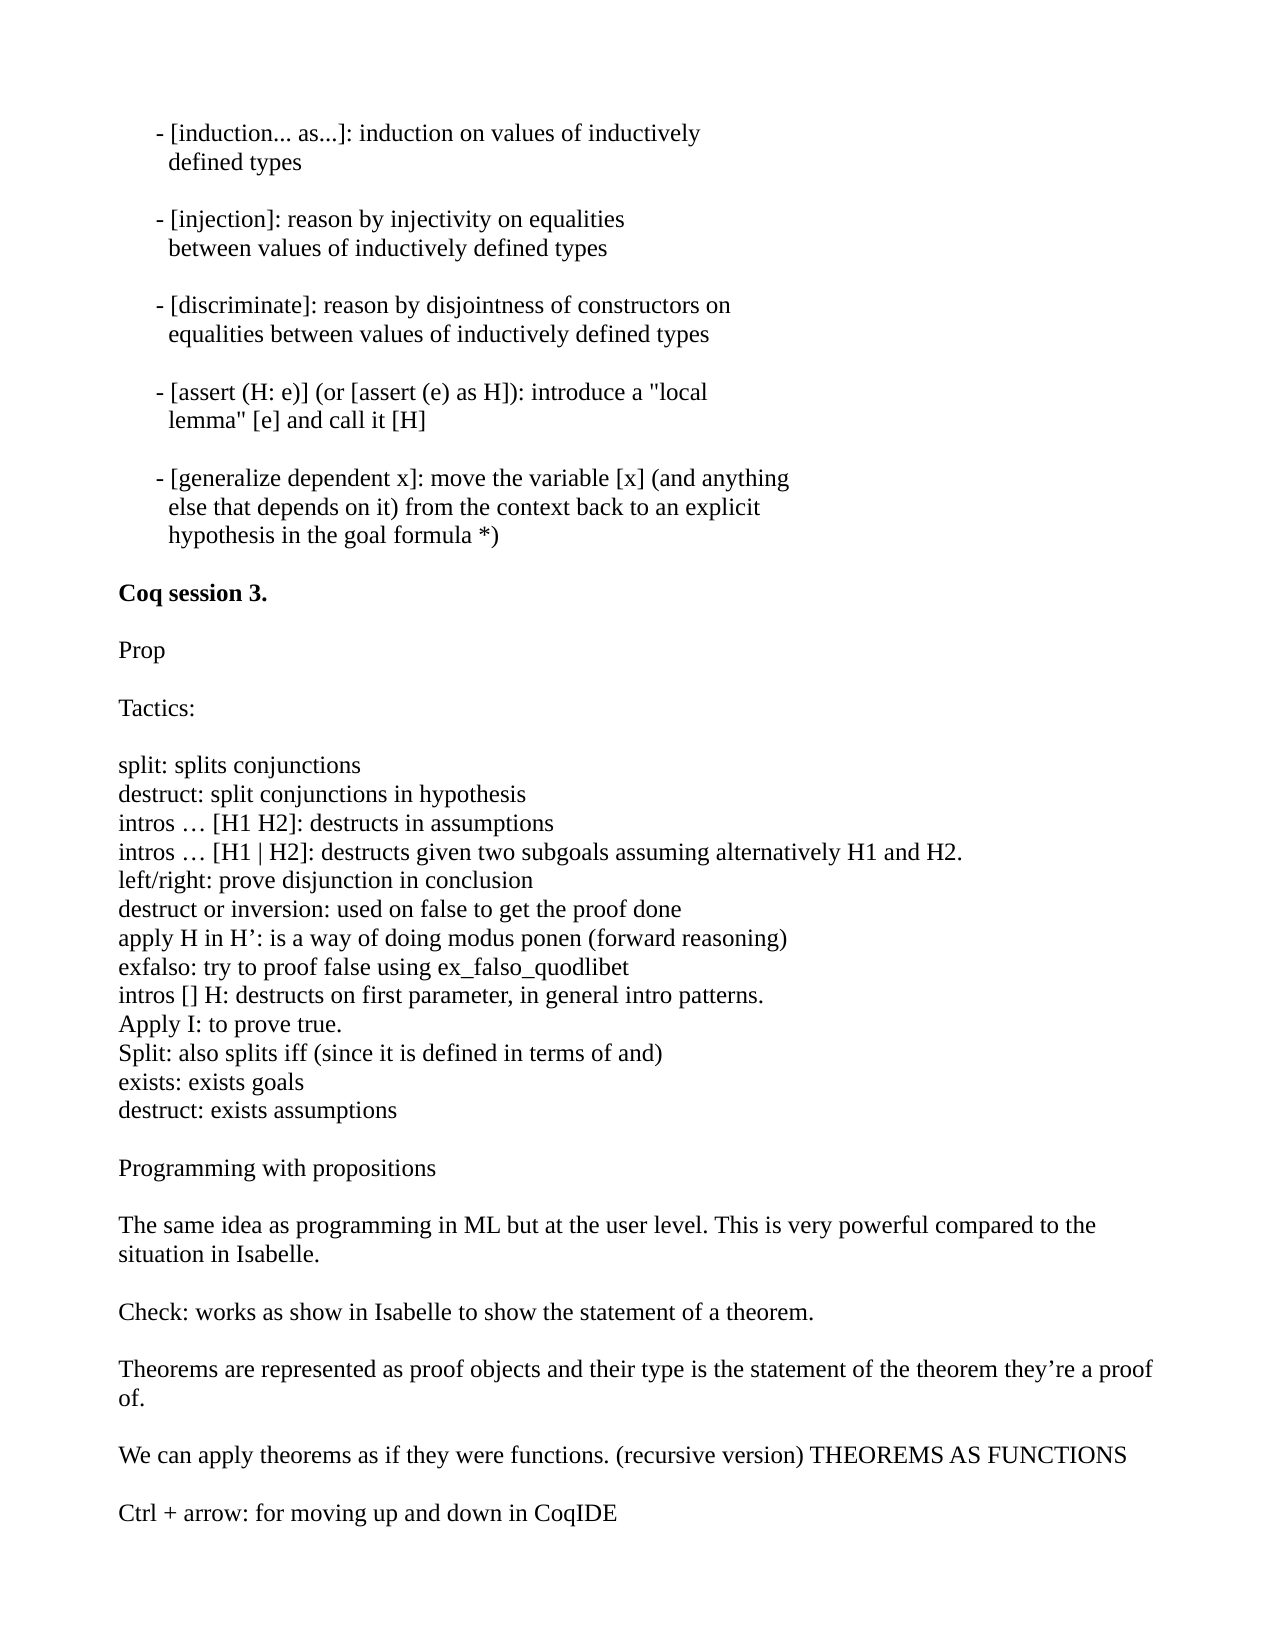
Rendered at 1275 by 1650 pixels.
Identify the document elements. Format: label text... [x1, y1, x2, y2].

text Split: also splits iff (since it is defined in terms of and) [118, 1038, 1157, 1067]
text destruct or inversion: used on false to get the proof done [118, 894, 1157, 923]
text - [induction... as...]: induction on values of inductively [118, 118, 1157, 147]
text left/right: prove disjunction in conclusion [118, 866, 1157, 894]
text intros [] H: destructs on first parameter, in general intro patterns. [118, 981, 1157, 1009]
text - [discriminate]: reason by disjointness of constructors on [118, 291, 1157, 319]
text Apply I: to prove true. [118, 1009, 1157, 1038]
text intros … [H1 H2]: destructs in assumptions [118, 808, 1157, 837]
text Check: works as show in Isabelle to show the statement of a theorem. [118, 1297, 1157, 1326]
text We can apply theorems as if they were functions. (recursive version) THEOREMS AS FUNCTIONS [118, 1441, 1157, 1469]
text - [assert (H: e)] (or [assert (e) as H]): introduce a "local [118, 377, 1157, 406]
text between values of inductively defined types [118, 233, 1157, 262]
text - [generalize dependent x]: move the variable [x] (and anything [118, 463, 1157, 492]
text exists: exists goals [118, 1067, 1157, 1096]
text The same idea as programming in ML but at the user level. This is very powerful compared to the situation in Isabelle. [118, 1211, 1157, 1268]
text destruct: split conjunctions in hypothesis [118, 779, 1157, 808]
text equalities between values of inductively defined types [118, 319, 1157, 348]
text else that depends on it) from the context back to an explicit [118, 492, 1157, 521]
text exfalso: try to proof false using ex_falso_quodlibet [118, 952, 1157, 981]
text destruct: exists assumptions [118, 1096, 1157, 1124]
text Tactics: [118, 693, 1157, 722]
text intros … [H1 | H2]: destructs given two subgoals assuming alternatively H1 and H2. [118, 837, 1157, 866]
text hypothesis in the goal formula *) [118, 521, 1157, 549]
text - [injection]: reason by injectivity on equalities [118, 204, 1157, 233]
text defined types [118, 147, 1157, 176]
text Coq session 3. [118, 578, 1157, 607]
text lemma" [e] and call it [H] [118, 406, 1157, 434]
text apply H in H’: is a way of doing modus ponen (forward reasoning) [118, 923, 1157, 952]
text Ctrl + arrow: for moving up and down in CoqIDE [118, 1498, 1157, 1527]
text Programming with propositions [118, 1153, 1157, 1182]
text split: splits conjunctions [118, 751, 1157, 779]
text Prop [118, 636, 1157, 664]
text Theorems are represented as proof objects and their type is the statement of the theorem they’re a proof of. [118, 1354, 1157, 1412]
